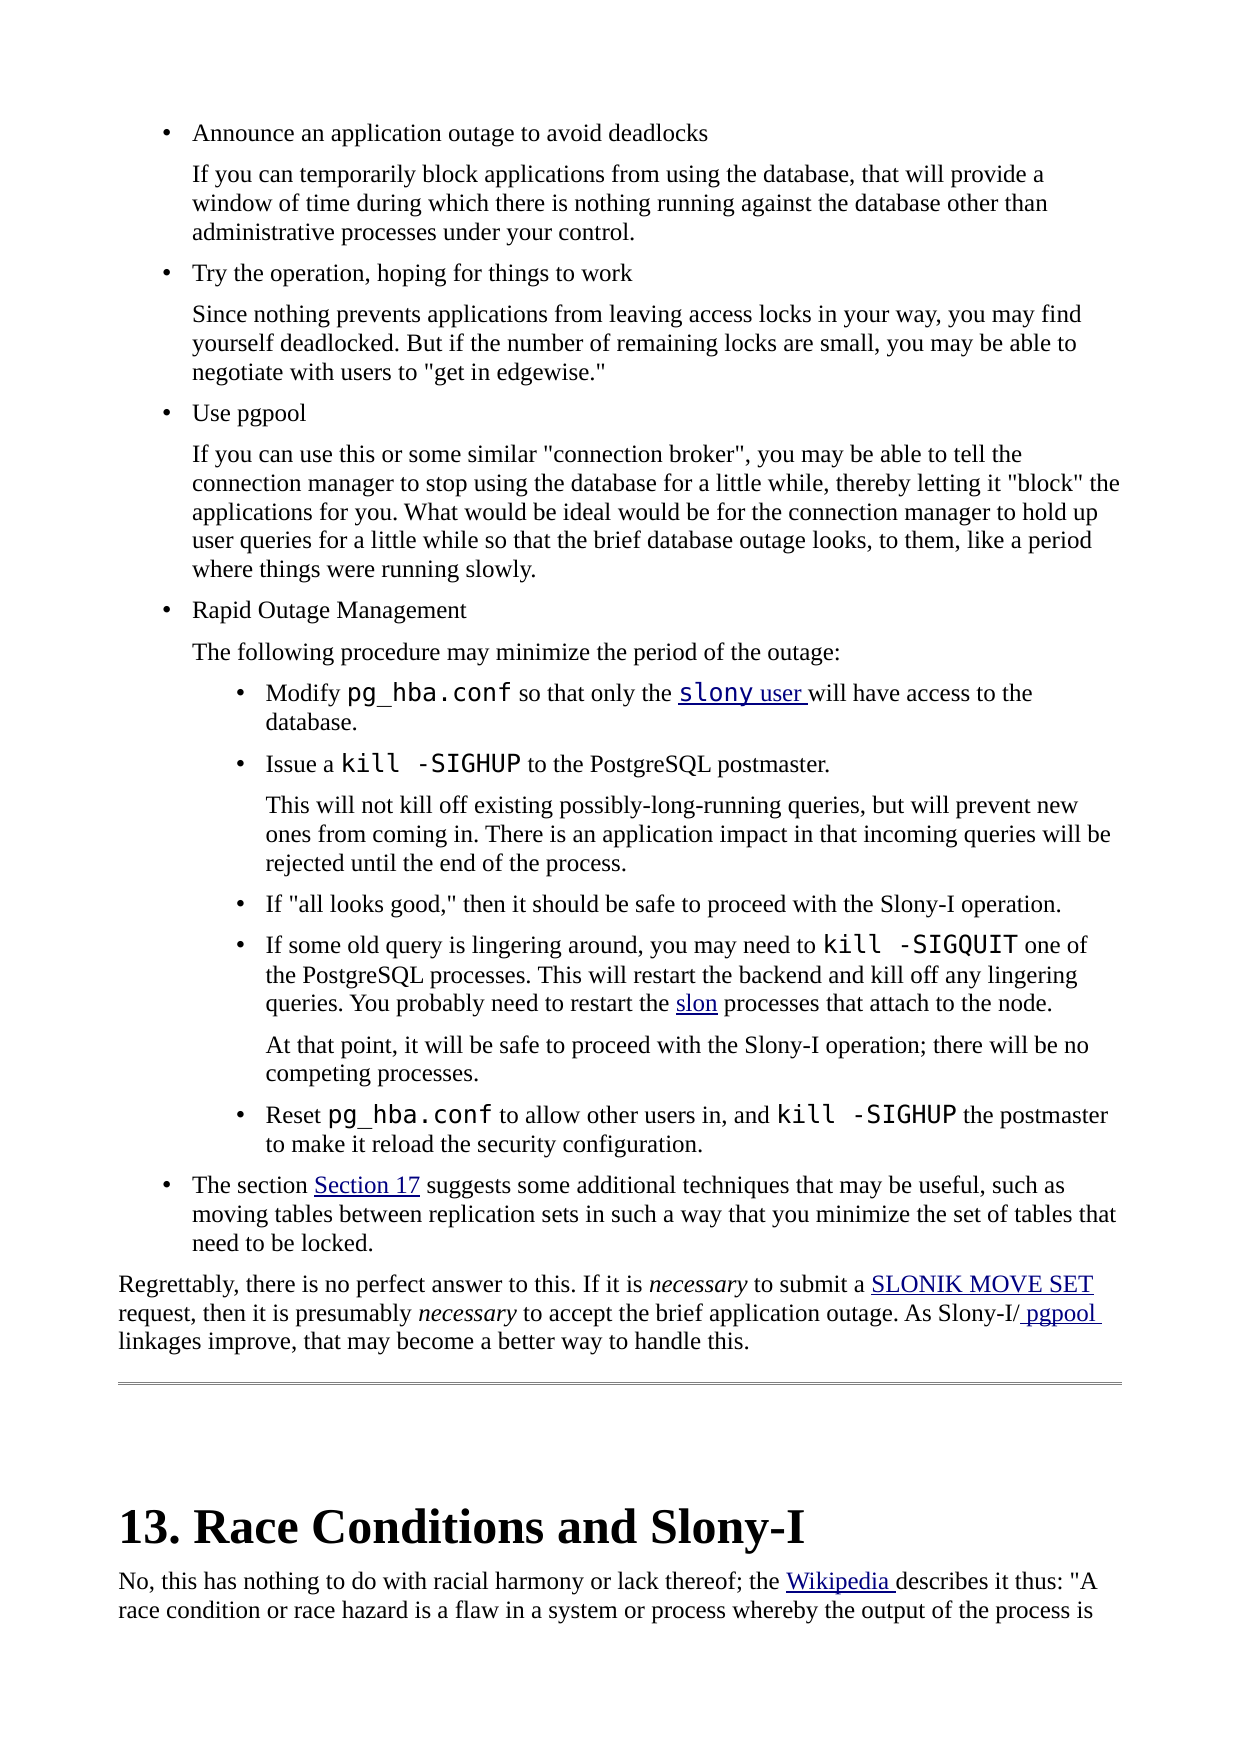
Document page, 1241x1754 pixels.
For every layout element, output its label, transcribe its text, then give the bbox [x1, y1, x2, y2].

list If some old query is lingering around, you may need to kill -SIGQUIT one of the PostgreSQL processes. This will restart the backend and kill off any lingering queries. You probably need to restart the slon processes that attach to the node. [236, 930, 1122, 1017]
list Announce an application outage to avoid deadlocks [162, 118, 1122, 147]
list The section Section 17 suggests some additional techniques that may be useful, such as moving tables between replication sets in such a way that you minimize the set of tables that need to be locked. [162, 1170, 1122, 1256]
list Reset pg_hba.conf to allow other users in, and kill -SIGHUP the postmaster to make it reload the security configuration. [236, 1100, 1122, 1158]
list This will not kill off existing possibly-long-running queries, but will prevent new ones from coming in. There is an application impact in that incoming queries will be rejected until the end of the process. [236, 790, 1122, 877]
list Rapid Outage Management [162, 596, 1122, 624]
list Use pgpool [162, 398, 1122, 427]
subtitle 13. Race Conditions and Slony-I [118, 1496, 1122, 1554]
list Modify pg_hba.conf so that only the slony user will have access to the database. [236, 678, 1122, 736]
list Try the operation, hoping for things to work [162, 258, 1122, 287]
text Regrettably, there is no perfect answer to this. If it is necessary to submit a SLONIK MOVE SET request, then it is presumably necessary to accept the brief application outage. As Slony-I/ pgpool linkages improve, that may become a better way to handle this. [118, 1269, 1122, 1355]
list Since nothing prevents applications from leaving access locks in your way, you may find yourself deadlocked. But if the number of remaining locks are small, you may be able to negotiate with users to "get in edgewise." [162, 299, 1122, 386]
list At that point, it will be safe to proceed with the Slony-I operation; there will be no competing processes. [236, 1030, 1122, 1087]
list If you can use this or some similar "connection broker", you may be able to tell the connection manager to stop using the database for a little while, thereby letting it "block" the applications for you. What would be ideal would be for the connection manager to hold up user queries for a little while so that the brief database outage looks, to them, like a period where things were running slowly. [162, 439, 1122, 583]
list The following procedure may minimize the period of the outage: [162, 637, 1122, 666]
list If "all looks good," then it should be safe to proceed with the Slony-I operation. [236, 889, 1122, 918]
list If you can temporarily block applications from using the database, that will provide a window of time during which there is nothing running against the database other than administrative processes under your control. [162, 159, 1122, 246]
list Issue a kill -SIGHUP to the PostgreSQL postmaster. [236, 749, 1122, 778]
text No, this has nothing to do with racial harmony or lack thereof; the Wikipedia describes it thus: "A race condition or race hazard is a flaw in a system or process whereby the output of the process is [118, 1566, 1122, 1624]
